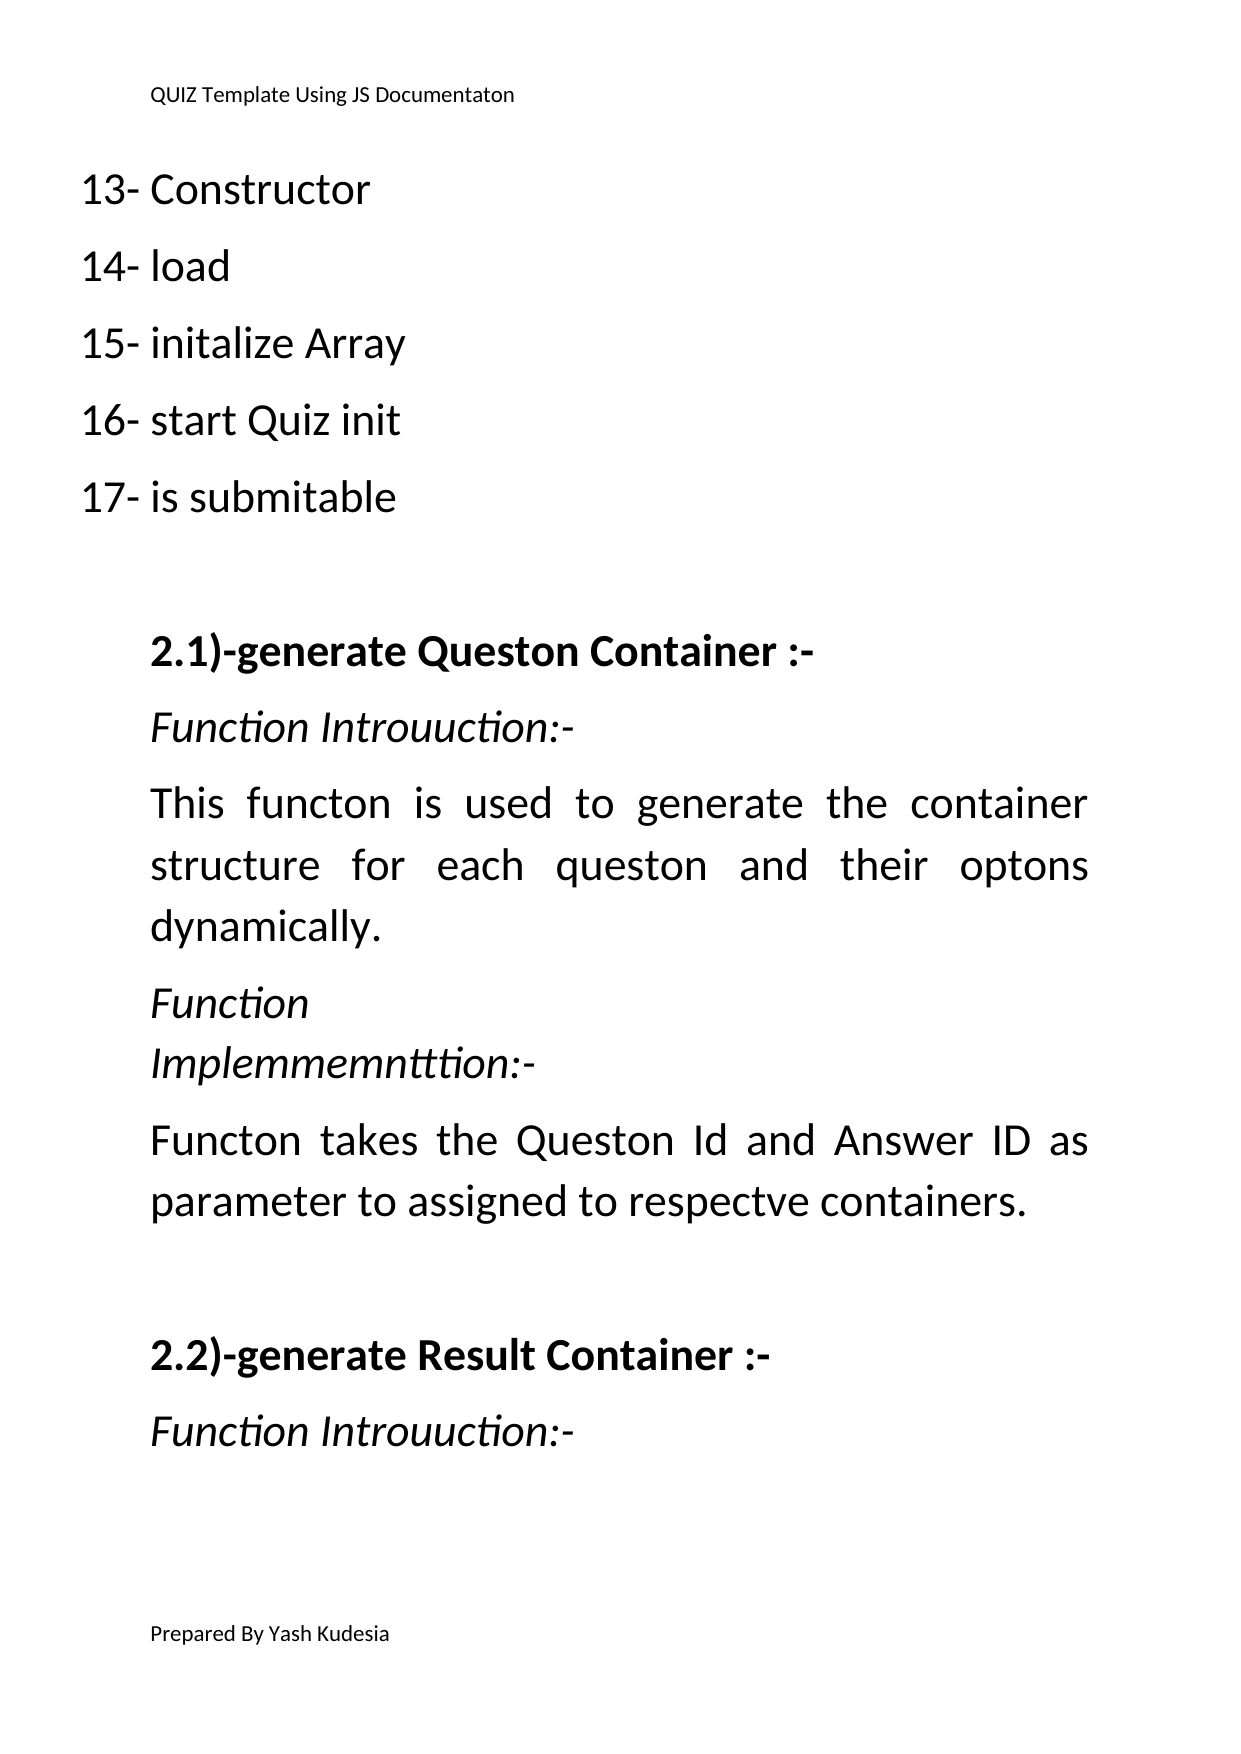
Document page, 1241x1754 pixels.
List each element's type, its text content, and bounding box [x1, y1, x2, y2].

text Function Introuuction:- [150, 698, 669, 754]
text Function Implemmemntttion:- [150, 974, 669, 1090]
text Functon takes the Queston Id and Answer ID as parameter to assigned to respectve containers. [150, 1110, 1090, 1228]
text This functon is used to generate the container structure for each queston and their optons dynamically. [150, 774, 1090, 953]
list Constructor [79, 160, 1090, 216]
subtitle 2.1)-generate Queston Container :- [150, 622, 1091, 678]
list is submitable [79, 468, 1090, 524]
list initalize Array [79, 314, 1090, 370]
list start Quiz init [79, 391, 1090, 447]
text Function Introuuction:- [150, 1402, 669, 1458]
subtitle 2.2)-generate Result Container :- [150, 1326, 1091, 1382]
list load [79, 237, 1090, 293]
